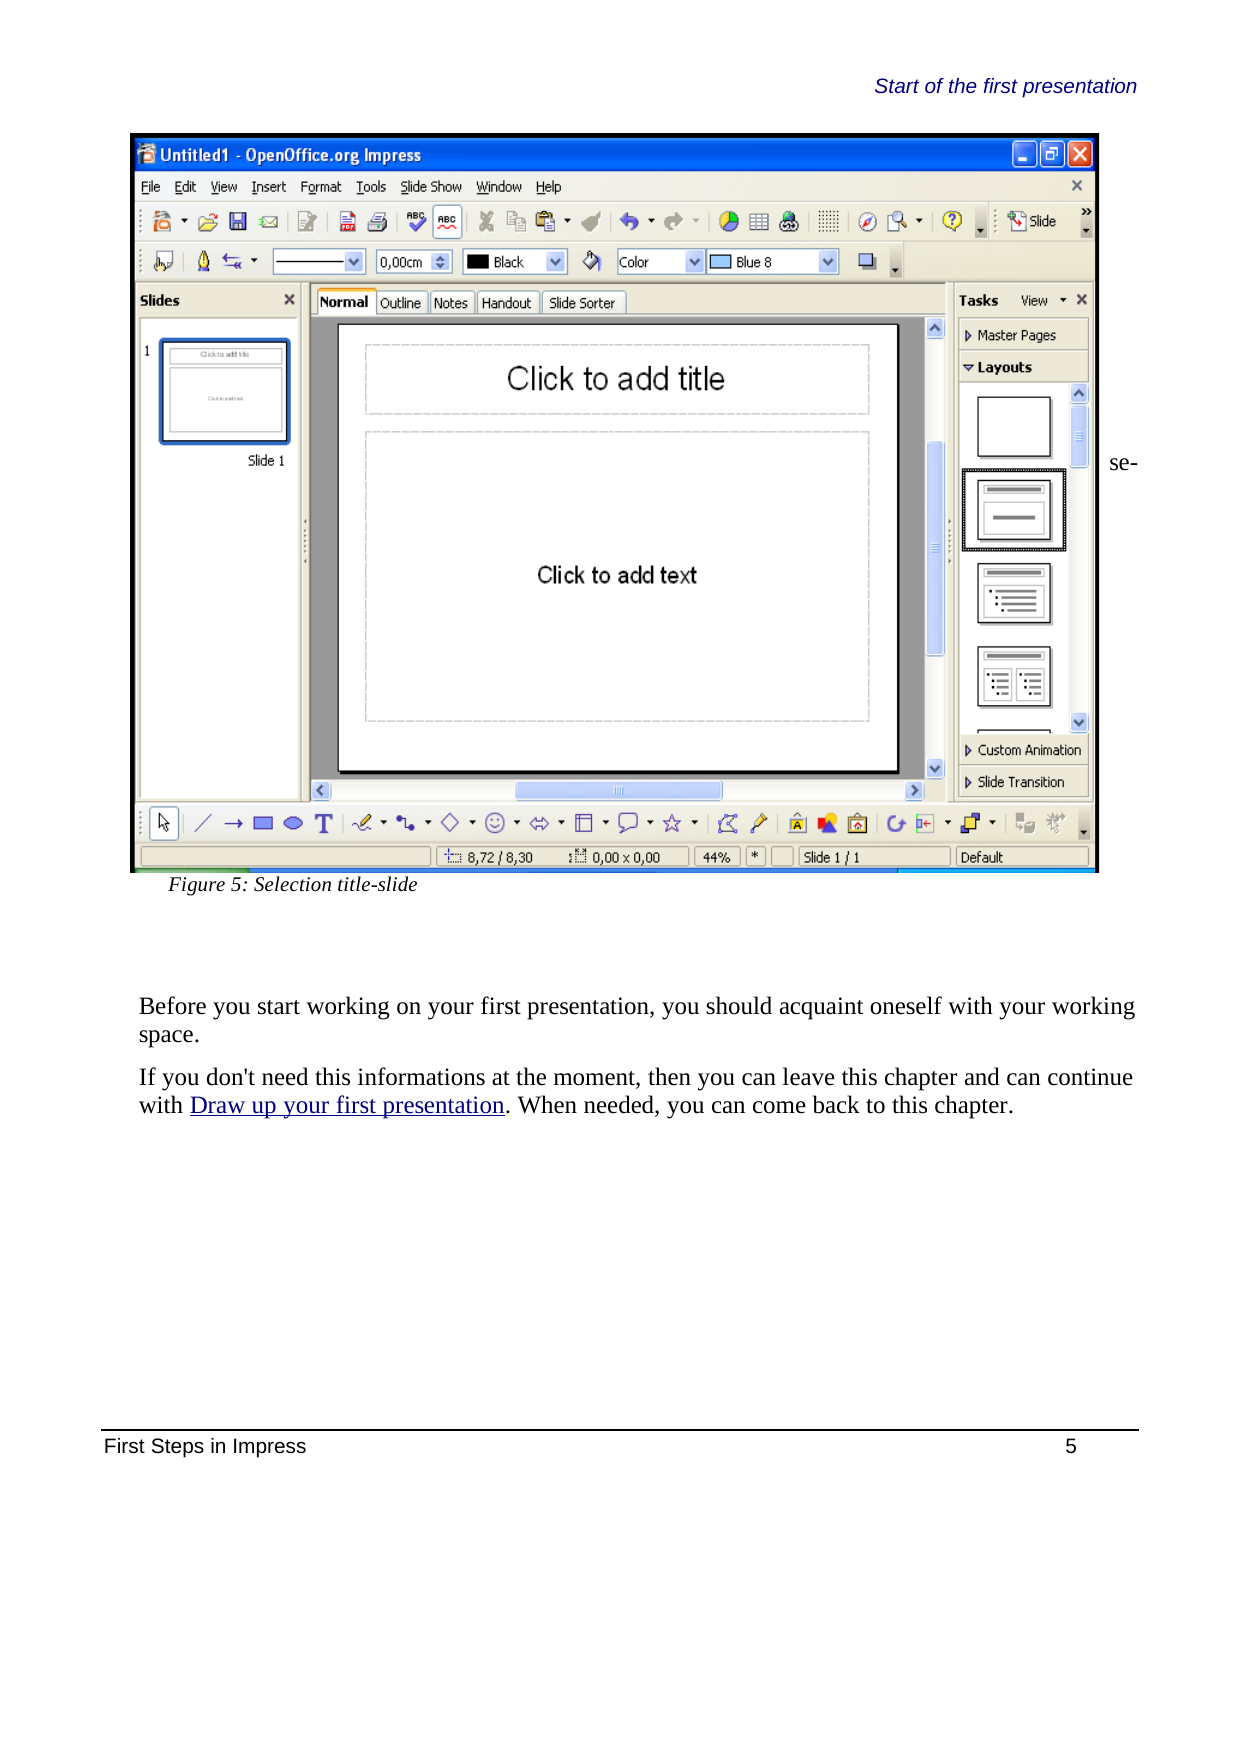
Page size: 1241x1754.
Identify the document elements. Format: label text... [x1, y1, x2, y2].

list tables, [1110, 298, 1139, 326]
list text fields, [1110, 217, 1139, 245]
list diagrams and [1110, 339, 1139, 367]
picture [130, 133, 1100, 873]
text Figure 5: Selection title-slide [168, 873, 1099, 896]
text Before you start working on your first presentation, you should acquaint oneself with your working space. [138, 992, 1139, 1048]
list titletextfield, [1110, 177, 1139, 205]
text If you don't need this informations at the moment, then you can leave this chapter and can continue with Draw up your first presentation. When needed, you can come back to this chapter. [138, 1063, 1139, 1119]
list clipart [1110, 258, 1139, 286]
list objects. [1110, 379, 1139, 407]
